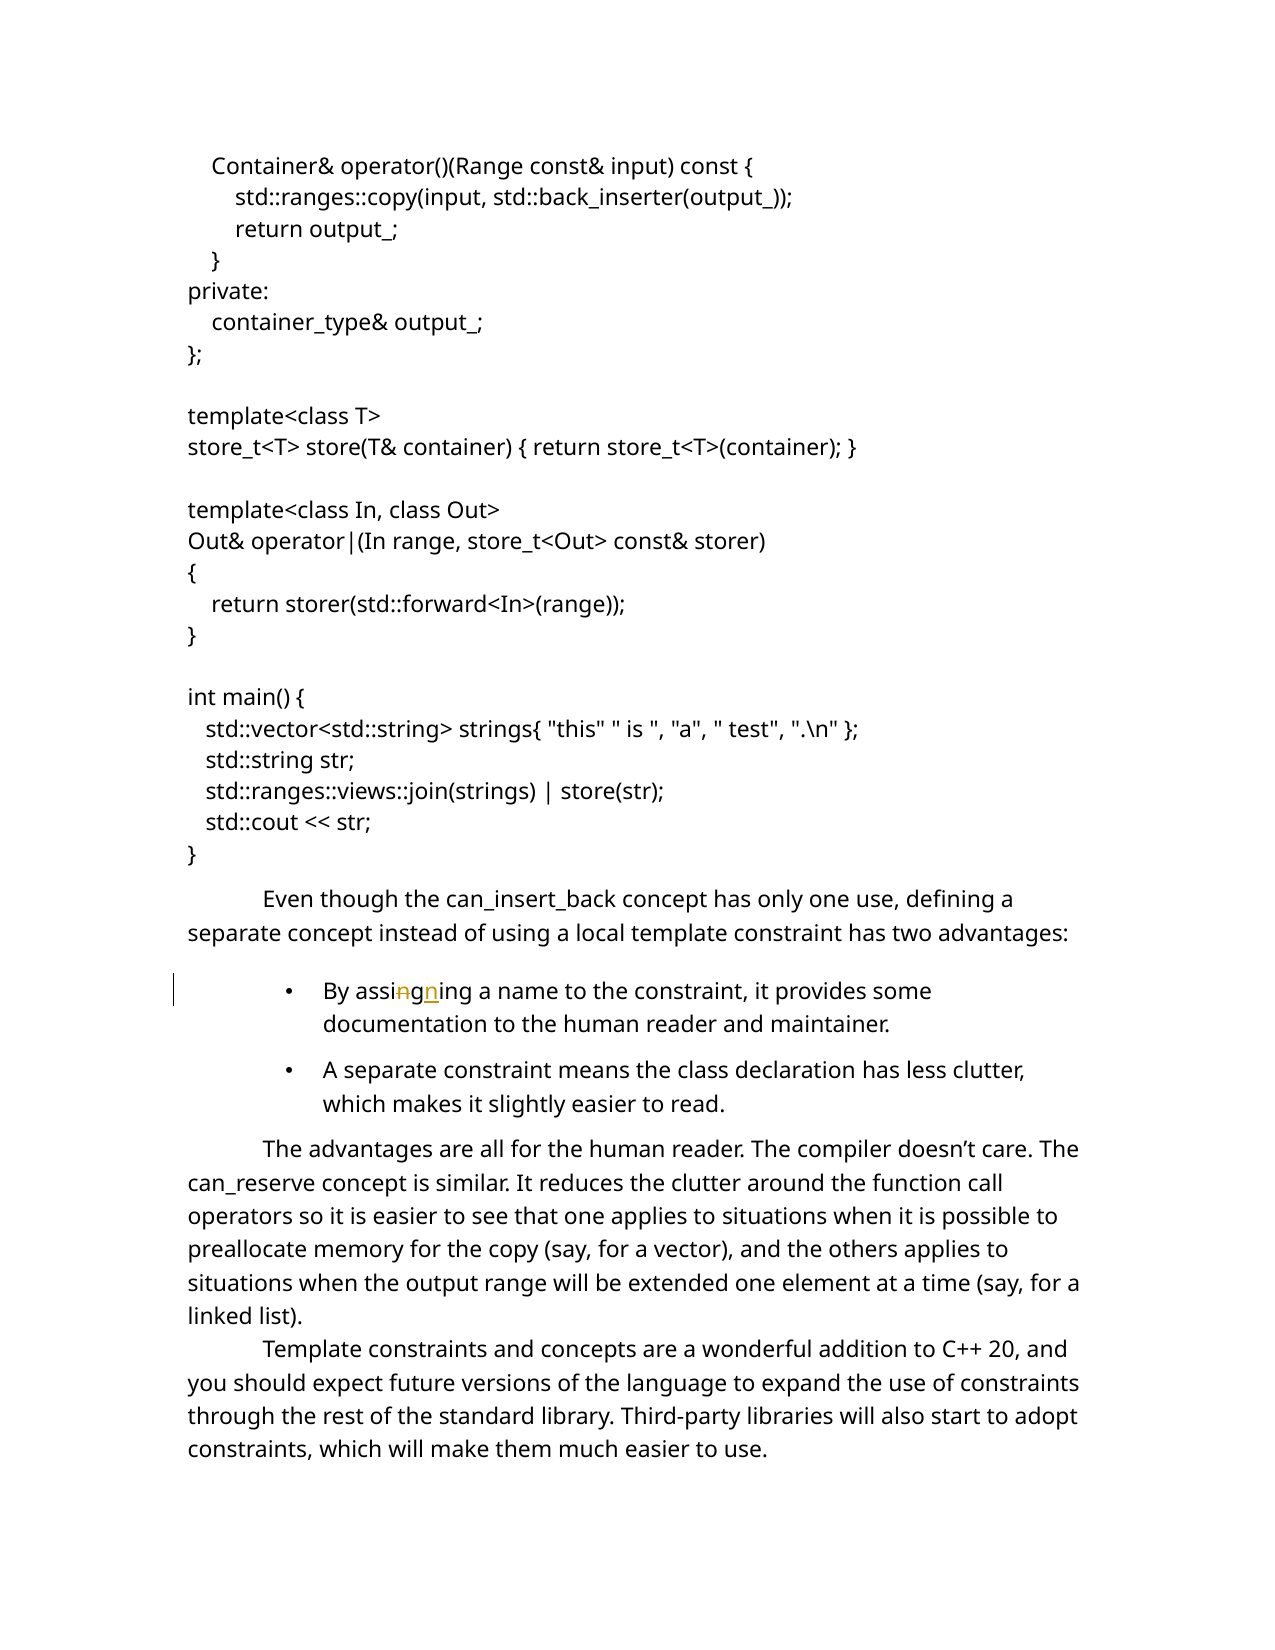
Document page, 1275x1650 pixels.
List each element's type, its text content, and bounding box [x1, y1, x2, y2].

text std::ranges::views::join(strings) | store(str); [187, 775, 1087, 806]
text std::cout << str; [187, 806, 1087, 837]
text container_type& output_; [187, 306, 1087, 337]
text template<class T> [187, 400, 1087, 431]
text std::string str; [187, 744, 1087, 775]
text { [187, 556, 1087, 587]
text Template constraints and concepts are a wonderful addition to C++ 20, and you should expect future versions of the language to expand the use of constraints through the rest of the standard library. Third-party libraries will also start to adopt constraints, which will make them much easier to use. [187, 1331, 1087, 1464]
text std::ranges::copy(input, std::back_inserter(output_)); [187, 181, 1087, 212]
list By assigning a name to the constraint, it provides some documentation to the human reader and maintainer. [285, 973, 1087, 1039]
text Out& operator|(In range, store_t<Out> const& storer) [187, 525, 1087, 556]
text The advantages are all for the human reader. The compiler doesn’t care. The can_reserve concept is similar. It reduces the clutter around the function call operators so it is easier to see that one applies to situations when it is possible to preallocate memory for the copy (say, for a vector), and the others applies to situations when the output range will be extended one element at a time (say, for a linked list). [187, 1131, 1087, 1331]
text } [187, 619, 1087, 650]
text store_t<T> store(T& container) { return store_t<T>(container); } [187, 431, 1087, 462]
text template<class In, class Out> [187, 494, 1087, 525]
text } [187, 244, 1087, 275]
text }; [187, 337, 1087, 369]
text return storer(std::forward<In>(range)); [187, 587, 1087, 619]
text private: [187, 275, 1087, 306]
text Even though the can_insert_back concept has only one use, defining a separate concept instead of using a local template constraint has two advantages: [187, 881, 1087, 948]
text return output_; [187, 212, 1087, 244]
text int main() { [187, 681, 1087, 712]
text Container& operator()(Range const& input) const { [187, 150, 1087, 181]
text std::vector<std::string> strings{ "this" " is ", "a", " test", ".\n" }; [187, 712, 1087, 744]
text } [187, 837, 1087, 869]
list A separate constraint means the class declaration has less clutter, which makes it slightly easier to read. [285, 1052, 1087, 1119]
